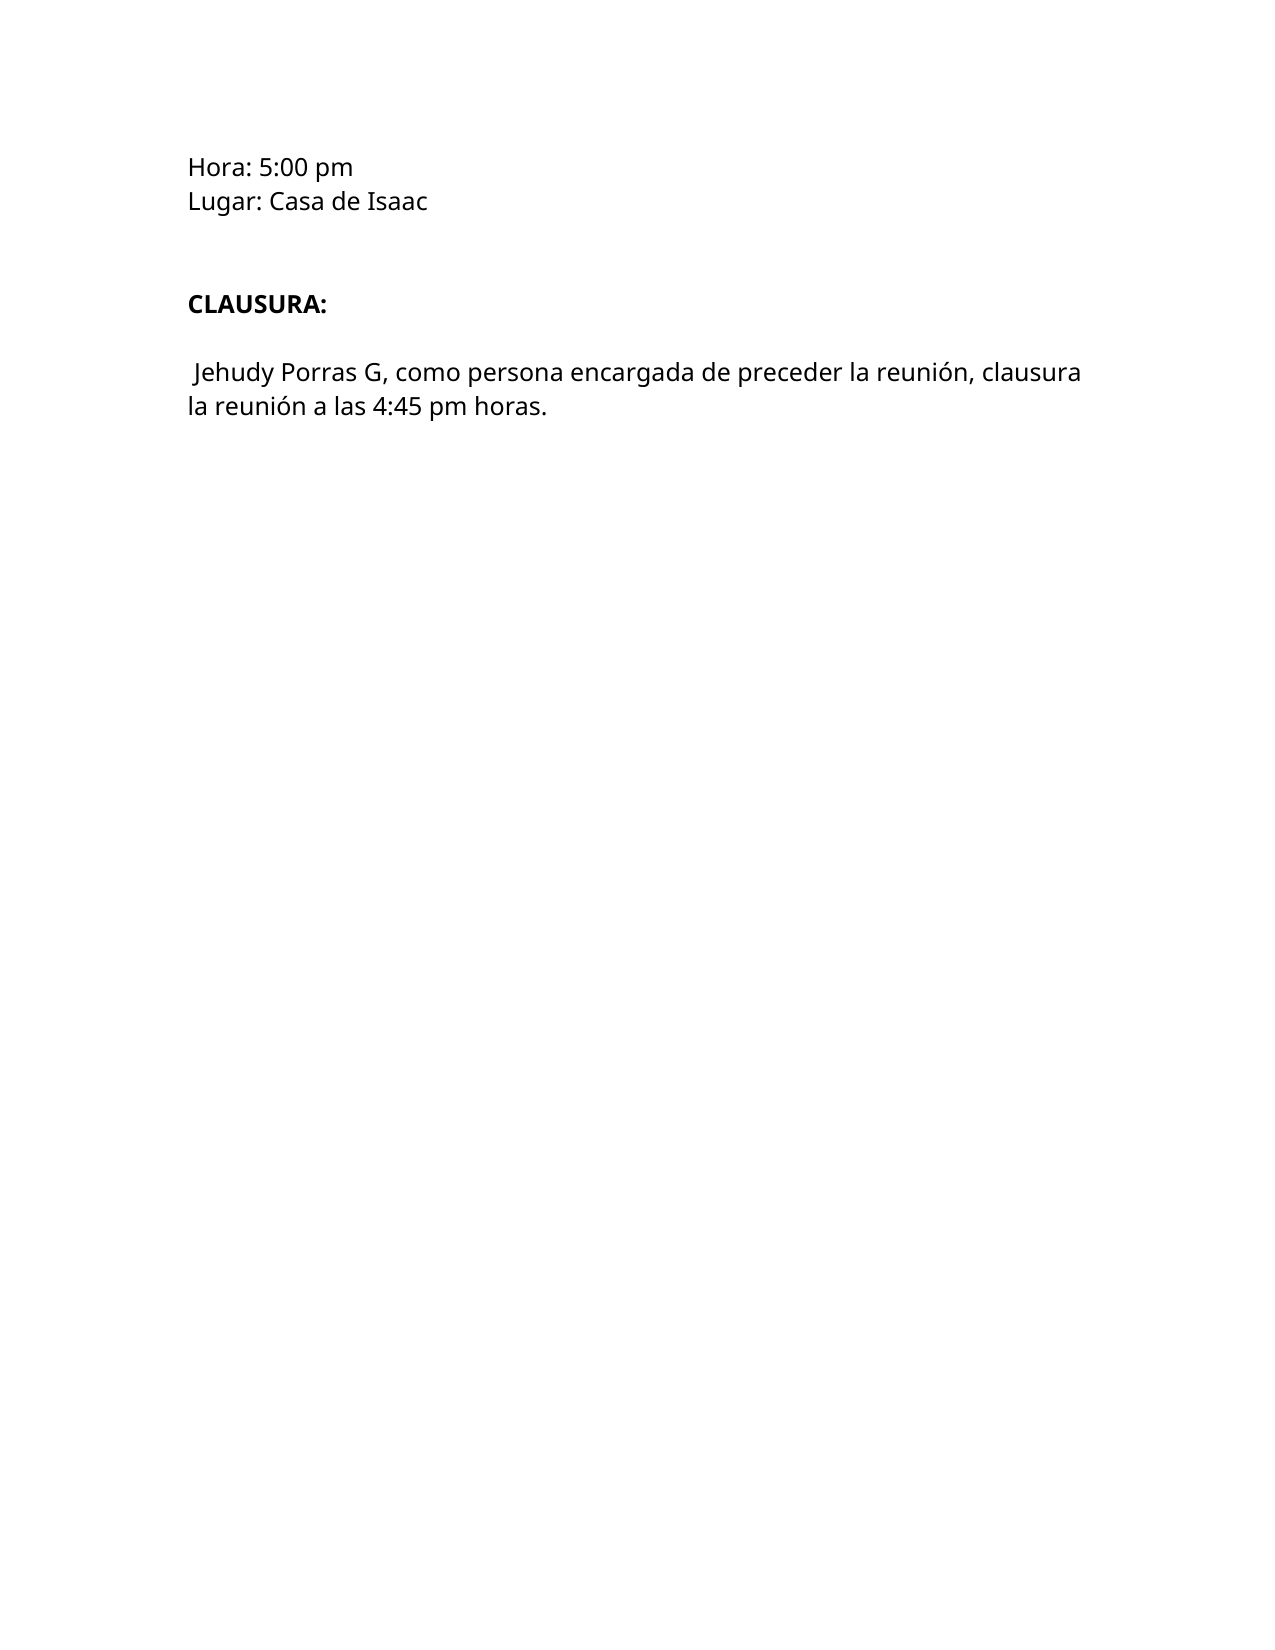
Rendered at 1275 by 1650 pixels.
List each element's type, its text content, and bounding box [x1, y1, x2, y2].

text CLAUSURA: [187, 286, 1087, 320]
text Jehudy Porras G, como persona encargada de preceder la reunión, clausura la reunión a las 4:45 pm horas. [187, 354, 1087, 422]
text Hora: 5:00 pm [187, 150, 1087, 184]
text Lugar: Casa de Isaac [187, 184, 1087, 218]
